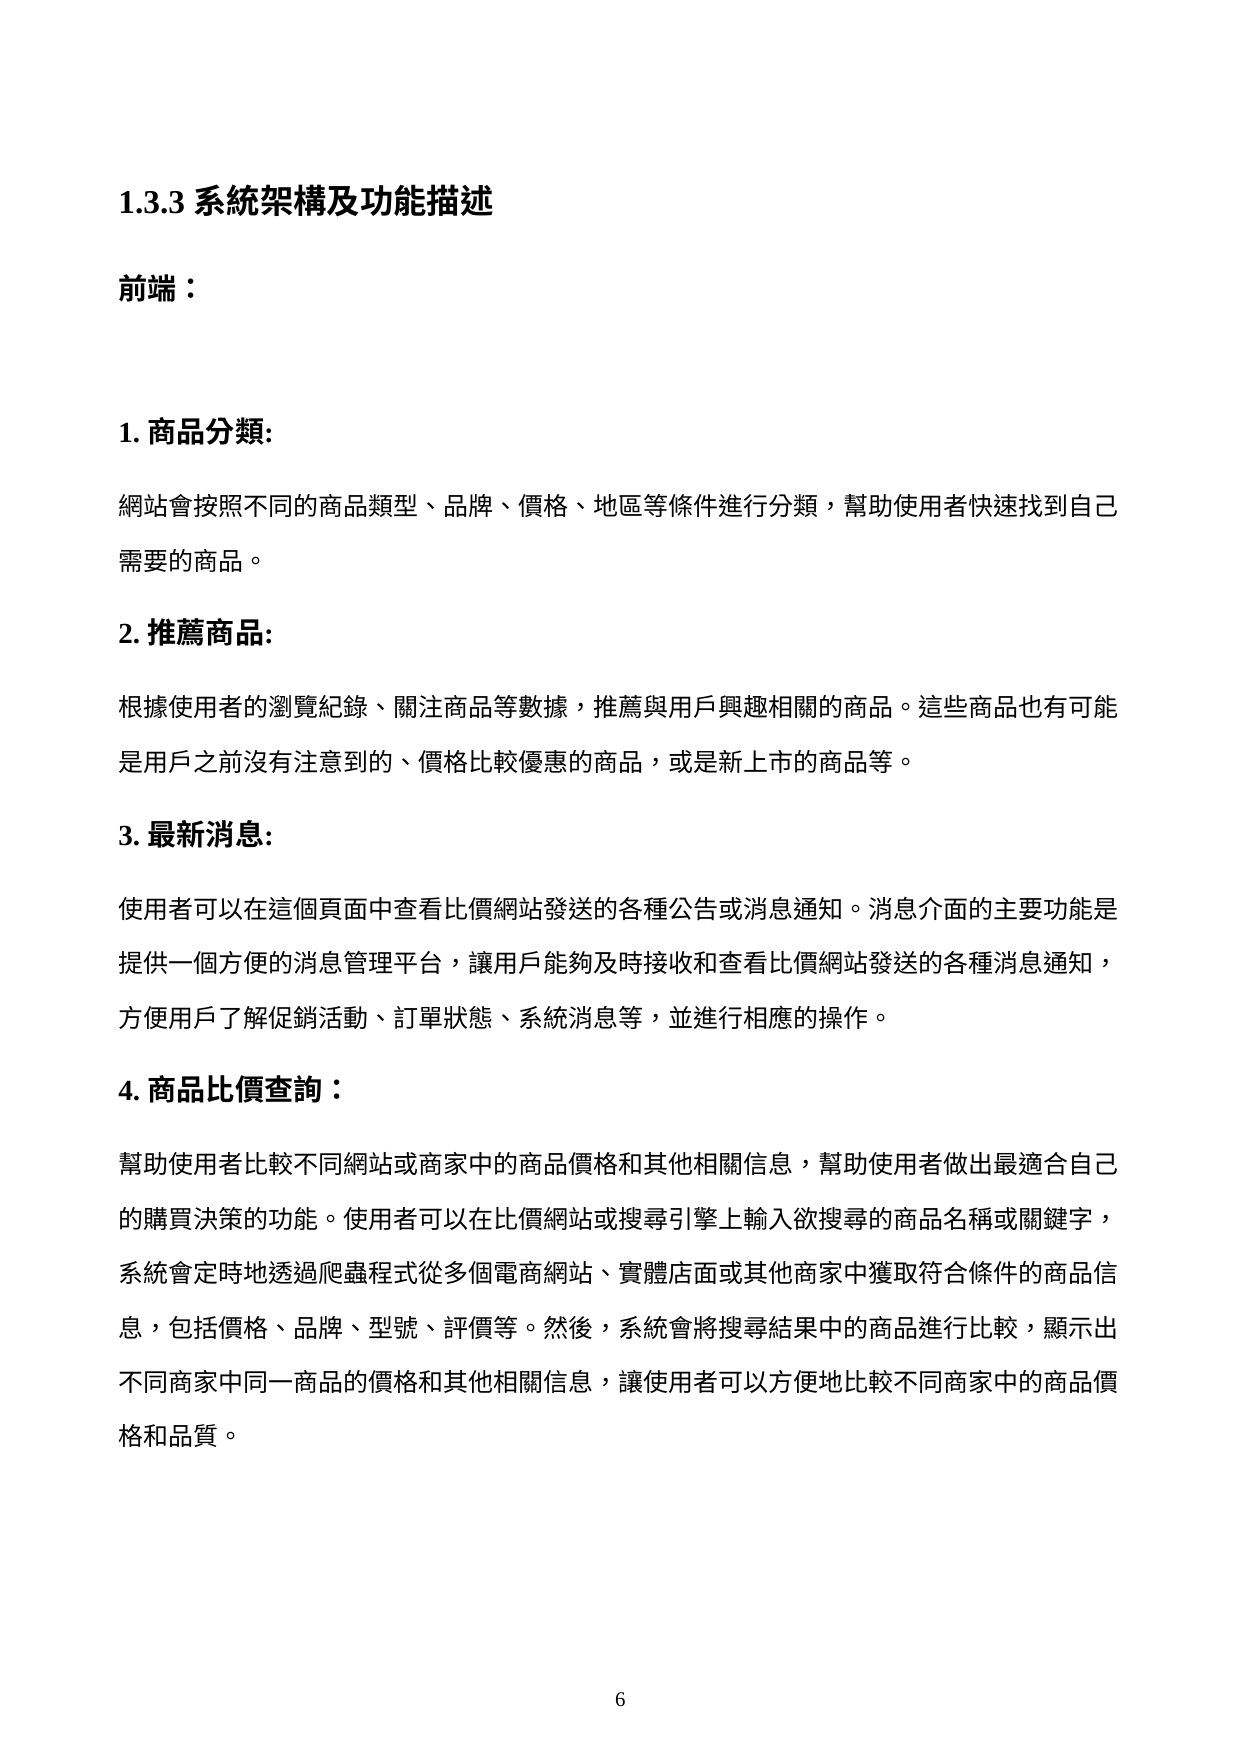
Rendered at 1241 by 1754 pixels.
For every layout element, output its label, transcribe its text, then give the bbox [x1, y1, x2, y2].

text 4. 商品比價查詢： [118, 1067, 1122, 1109]
subtitle 1.3.3 系統架構及功能描述 [118, 175, 1122, 223]
text 使用者可以在這個頁面中查看比價網站發送的各種公告或消息通知。消息介面的主要功能是提供一個方便的消息管理平台，讓用戶能夠及時接收和查看比價網站發送的各種消息通知，方便用戶了解促銷活動、訂單狀態、系統消息等，並進行相應的操作。 [118, 889, 1122, 1034]
text 網站會按照不同的商品類型、品牌、價格、地區等條件進行分類，幫助使用者快速找到自己需要的商品。 [118, 487, 1122, 577]
text 2. 推薦商品: [118, 610, 1122, 652]
text 3. 最新消息: [118, 811, 1122, 853]
text 前端： [118, 266, 1122, 308]
text 幫助使用者比較不同網站或商家中的商品價格和其他相關信息，幫助使用者做出最適合自己的購買決策的功能。使用者可以在比價網站或搜尋引擎上輸入欲搜尋的商品名稱或關鍵字，系統會定時地透過爬蟲程式從多個電商網站、實體店面或其他商家中獲取符合條件的商品信息，包括價格、品牌、型號、評價等。然後，系統會將搜尋結果中的商品進行比較，顯示出不同商家中同一商品的價格和其他相關信息，讓使用者可以方便地比較不同商家中的商品價格和品質。 [118, 1145, 1122, 1453]
text 根據使用者的瀏覽紀錄、關注商品等數據，推薦與用戶興趣相關的商品。這些商品也有可能是用戶之前沒有注意到的、價格比較優惠的商品，或是新上市的商品等。 [118, 688, 1122, 778]
text 1. 商品分類: [118, 408, 1122, 451]
